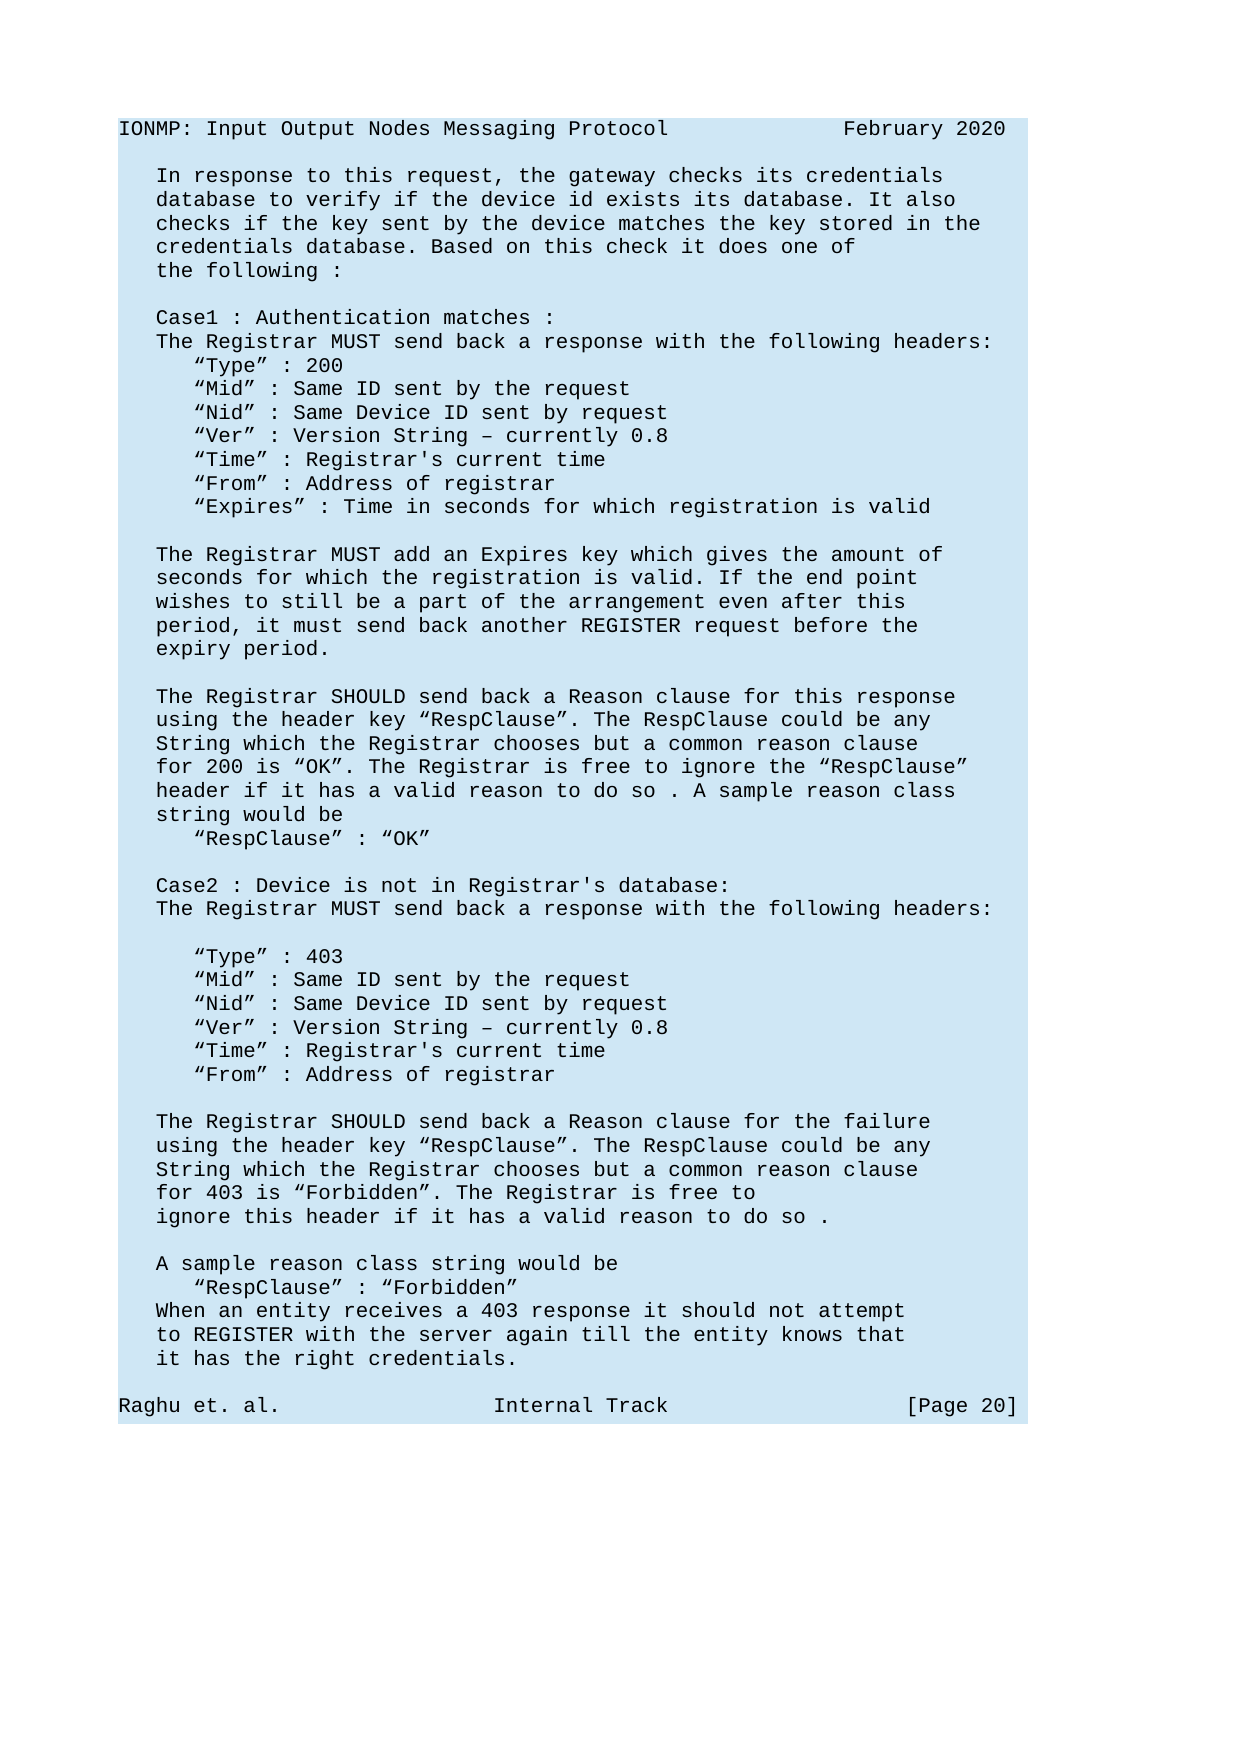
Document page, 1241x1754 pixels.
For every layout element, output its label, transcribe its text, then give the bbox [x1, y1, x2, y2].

text period, it must send back another REGISTER request before the expiry period. [118, 615, 1028, 662]
text “Mid” : Same ID sent by the request [118, 969, 1028, 993]
text The Registrar MUST add an Expires key which gives the amount of [118, 544, 1028, 567]
text “Mid” : Same ID sent by the request [118, 378, 1028, 402]
text Raghu et. al. Internal Track [Page 20] [118, 1395, 1028, 1419]
text “Time” : Registrar's current time [118, 1040, 1028, 1064]
text “Ver” : Version String – currently 0.8 [118, 1017, 1028, 1040]
text When an entity receives a 403 response it should not attempt [118, 1300, 1028, 1324]
text The Registrar SHOULD send back a Reason clause for the failure using the header key “RespClause”. The RespClause could be any String which the Registrar chooses but a common reason clause for 403 is “Forbidden”. The Registrar is free to ignore this header if it has a valid reason to do so . A sample reason class string would be “RespClause” : “Forbidden” [118, 1111, 1028, 1300]
text “Type” : 200 [118, 354, 1028, 378]
text “Nid” : Same Device ID sent by request [118, 402, 1028, 426]
text The Registrar MUST send back a response with the following headers: [118, 331, 1028, 354]
text IONMP: Input Output Nodes Messaging Protocol February 2020 [118, 118, 1028, 142]
text “From” : Address of registrar [118, 473, 1028, 496]
text The Registrar MUST send back a response with the following headers: [118, 898, 1028, 922]
text seconds for which the registration is valid. If the end point wishes to still be a part of the arrangement even after this [118, 567, 1028, 615]
text “Type” : 403 [118, 946, 1028, 969]
text The Registrar SHOULD send back a Reason clause for this response using the header key “RespClause”. The RespClause could be any String which the Registrar chooses but a common reason clause for 200 is “OK”. The Registrar is free to ignore the “RespClause” header if it has a valid reason to do so . A sample reason class string would be “RespClause” : “OK” [118, 686, 1028, 851]
text it has the right credentials. [118, 1348, 1028, 1371]
text “Nid” : Same Device ID sent by request [118, 993, 1028, 1017]
text Case2 : Device is not in Registrar's database: [118, 875, 1028, 898]
text “Ver” : Version String – currently 0.8 [118, 426, 1028, 449]
text In response to this request, the gateway checks its credentials database to verify if the device id exists its database. It also checks if the key sent by the device matches the key stored in the credentials database. Based on this check it does one of the following : [118, 165, 1028, 284]
text to REGISTER with the server again till the entity knows that [118, 1324, 1028, 1348]
text “From” : Address of registrar [118, 1064, 1028, 1088]
text “Expires” : Time in seconds for which registration is valid [118, 496, 1028, 520]
text Case1 : Authentication matches : [118, 307, 1028, 331]
text “Time” : Registrar's current time [118, 449, 1028, 473]
